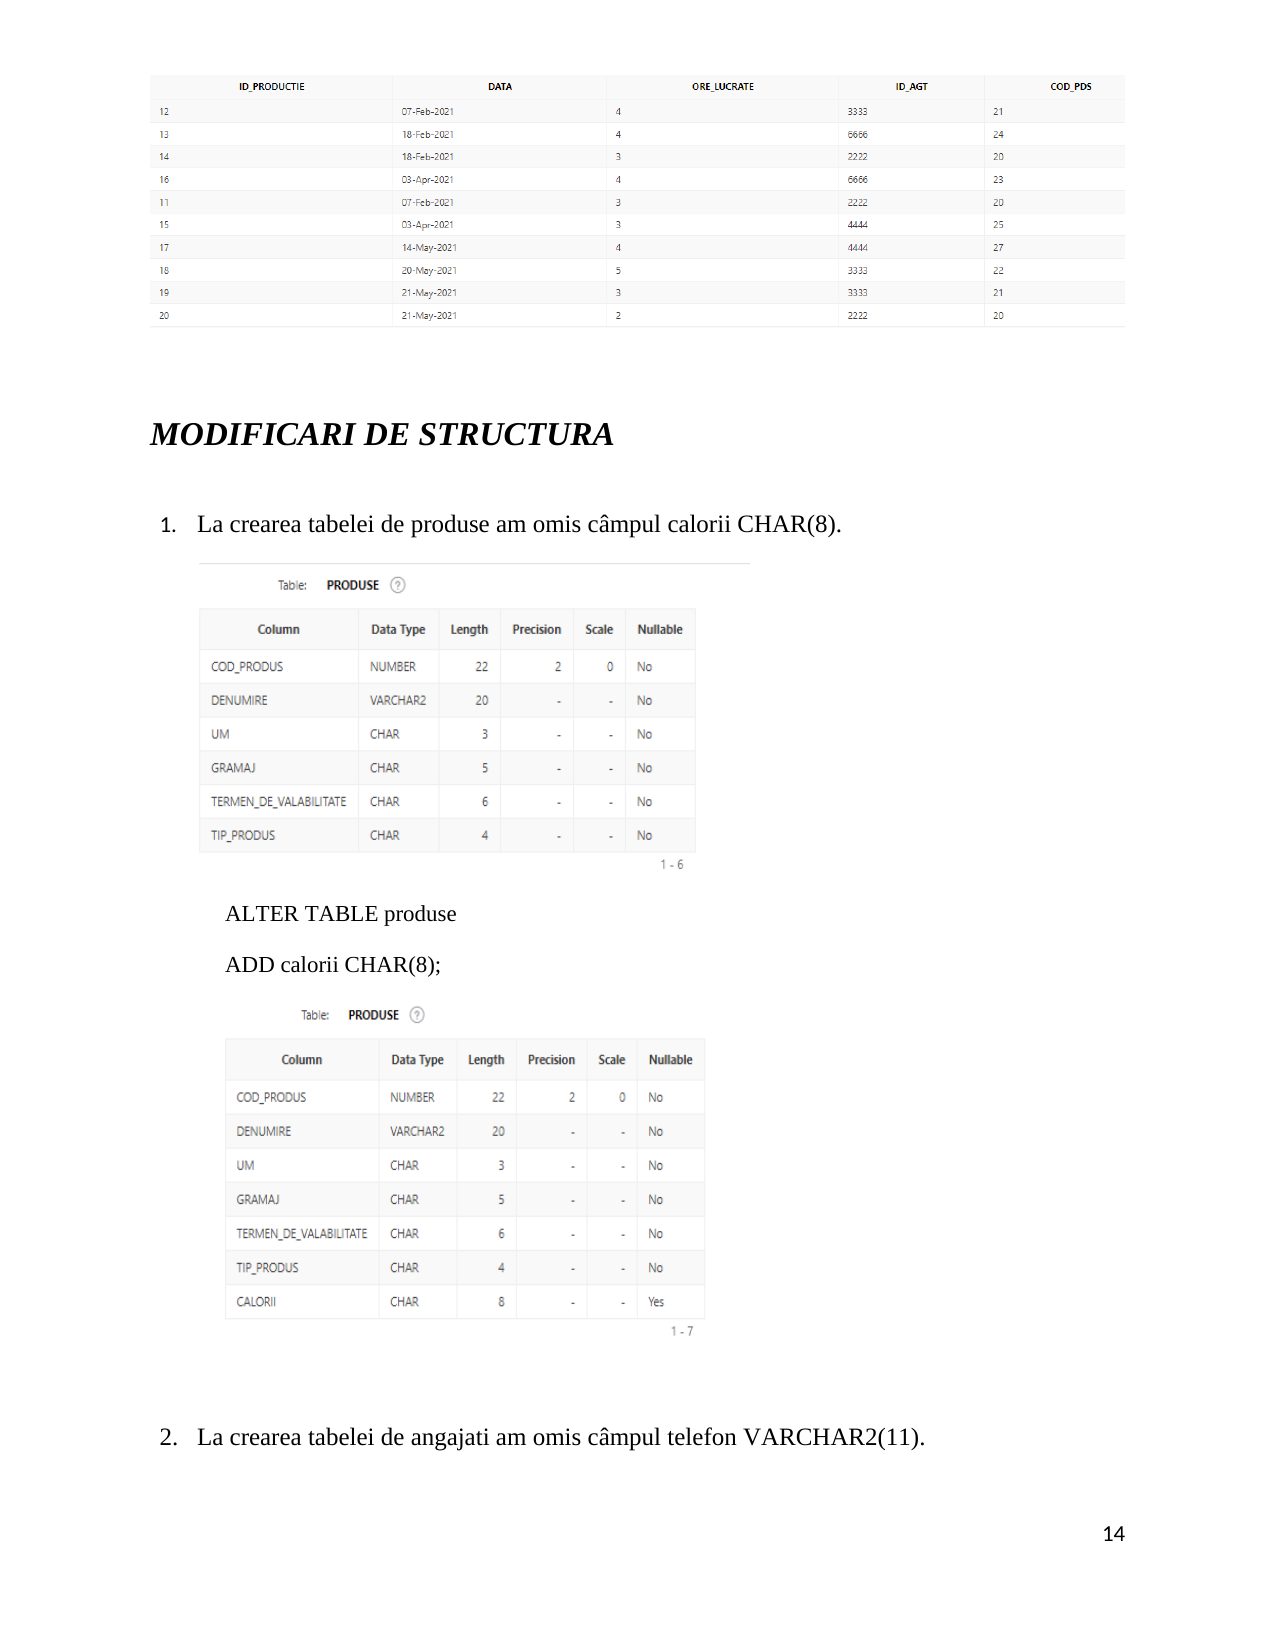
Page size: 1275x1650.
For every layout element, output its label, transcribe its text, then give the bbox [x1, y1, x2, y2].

list La crearea tabelei de angajati am omis câmpul telefon VARCHAR2(11). [159, 1422, 1125, 1451]
text ADD calorii CHAR(8); [225, 951, 1125, 978]
subtitle MODIFICARI DE STRUCTURA [150, 414, 1125, 452]
list La crearea tabelei de produse am omis câmpul calorii CHAR(8). [159, 509, 1125, 538]
text ALTER TABLE produse [225, 900, 1125, 927]
